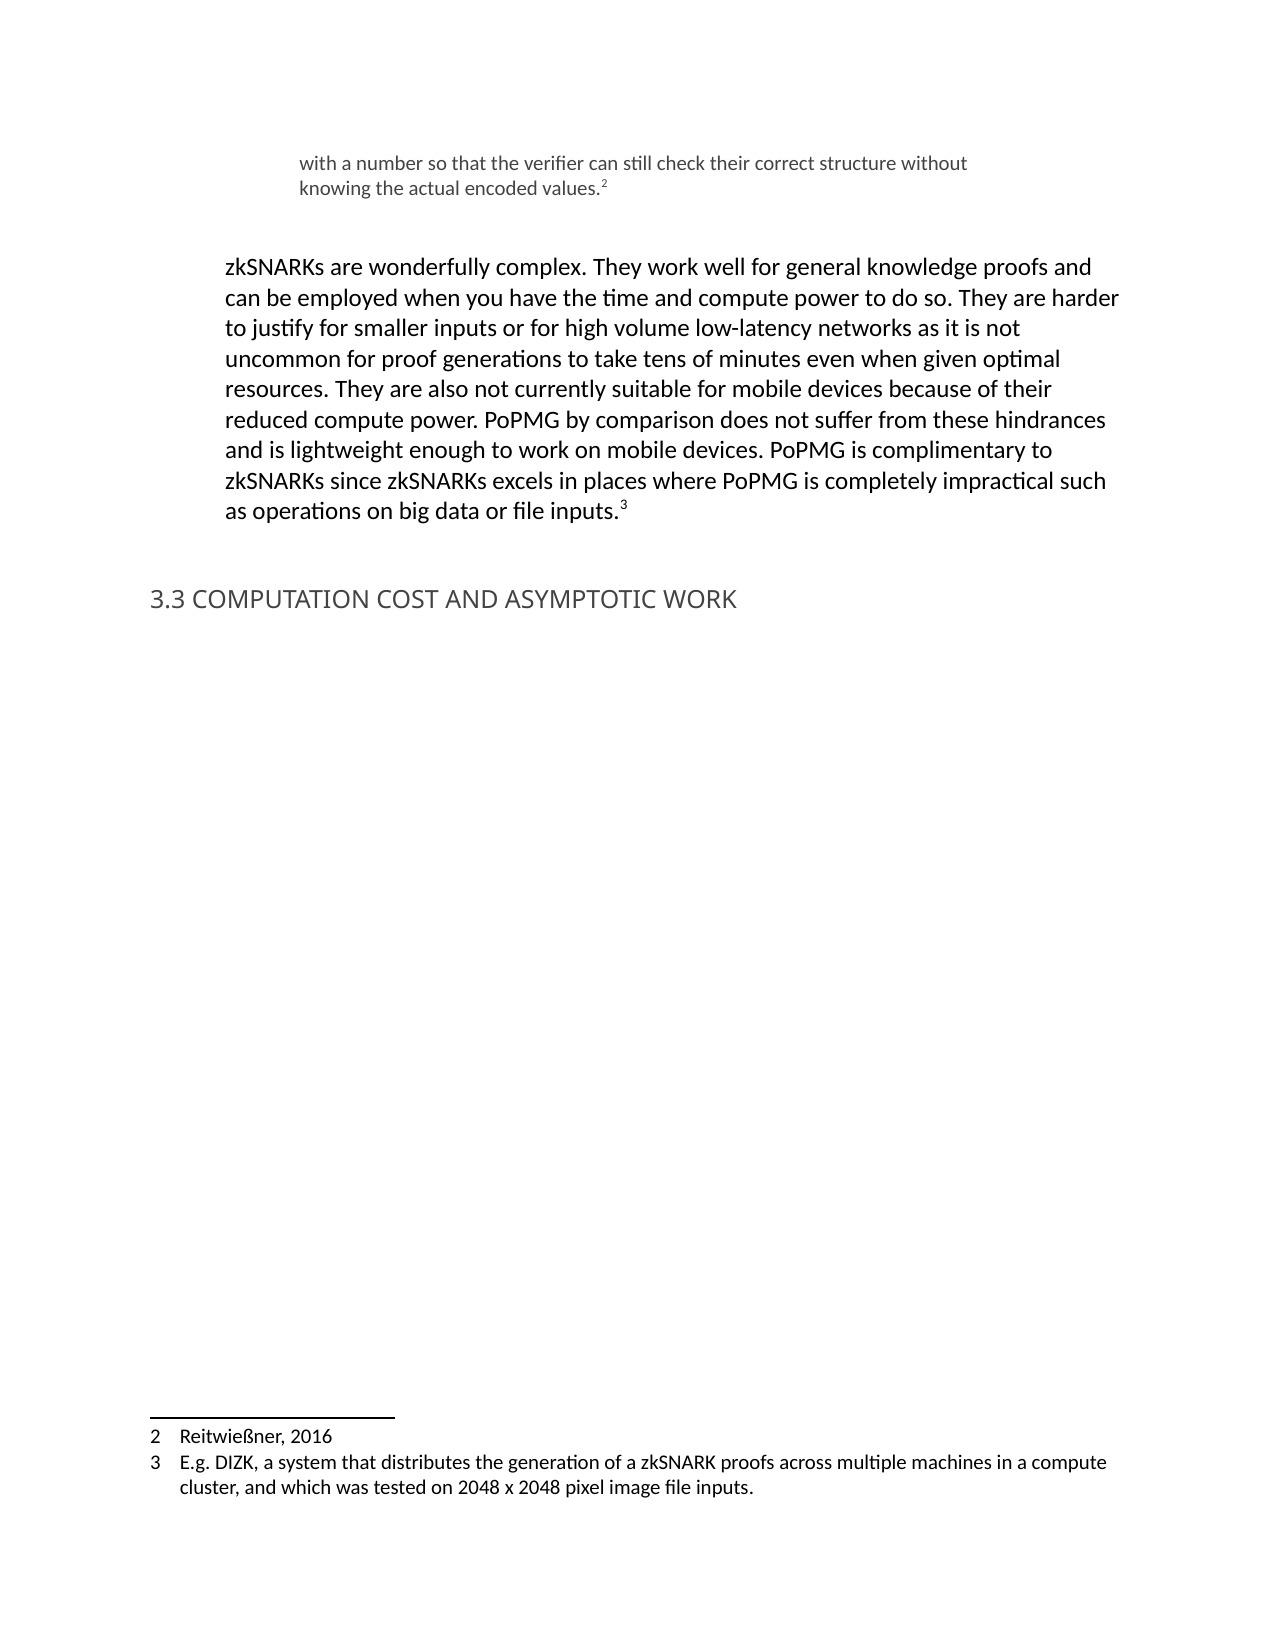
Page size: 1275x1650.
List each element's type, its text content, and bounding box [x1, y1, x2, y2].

text Reitwießner, 2016 [150, 1424, 1125, 1449]
text with a number so that the verifier can still check their correct structure without knowing the actual encoded values. [299, 150, 975, 201]
text zkSNARKs are wonderfully complex. They work well for general knowledge proofs and can be employed when you have the time and compute power to do so. They are harder to justify for smaller inputs or for high volume low-latency networks as it is not uncommon for proof generations to take tens of minutes even when given optimal resources. They are also not currently suitable for mobile devices because of their reduced compute power. PoPMG by comparison does not suffer from these hindrances and is lightweight enough to work on mobile devices. PoPMG is complimentary to zkSNARKs since zkSNARKs excels in places where PoPMG is completely impractical such as operations on big data or file inputs. [225, 251, 1125, 526]
text E.g. DIZK, a system that distributes the generation of a zkSNARK proofs across multiple machines in a compute cluster, and which was tested on 2048 x 2048 pixel image file inputs. [150, 1449, 1125, 1500]
text 3.3 COMPUTATION COST AND ASYMPTOTIC WORK [150, 581, 1125, 616]
